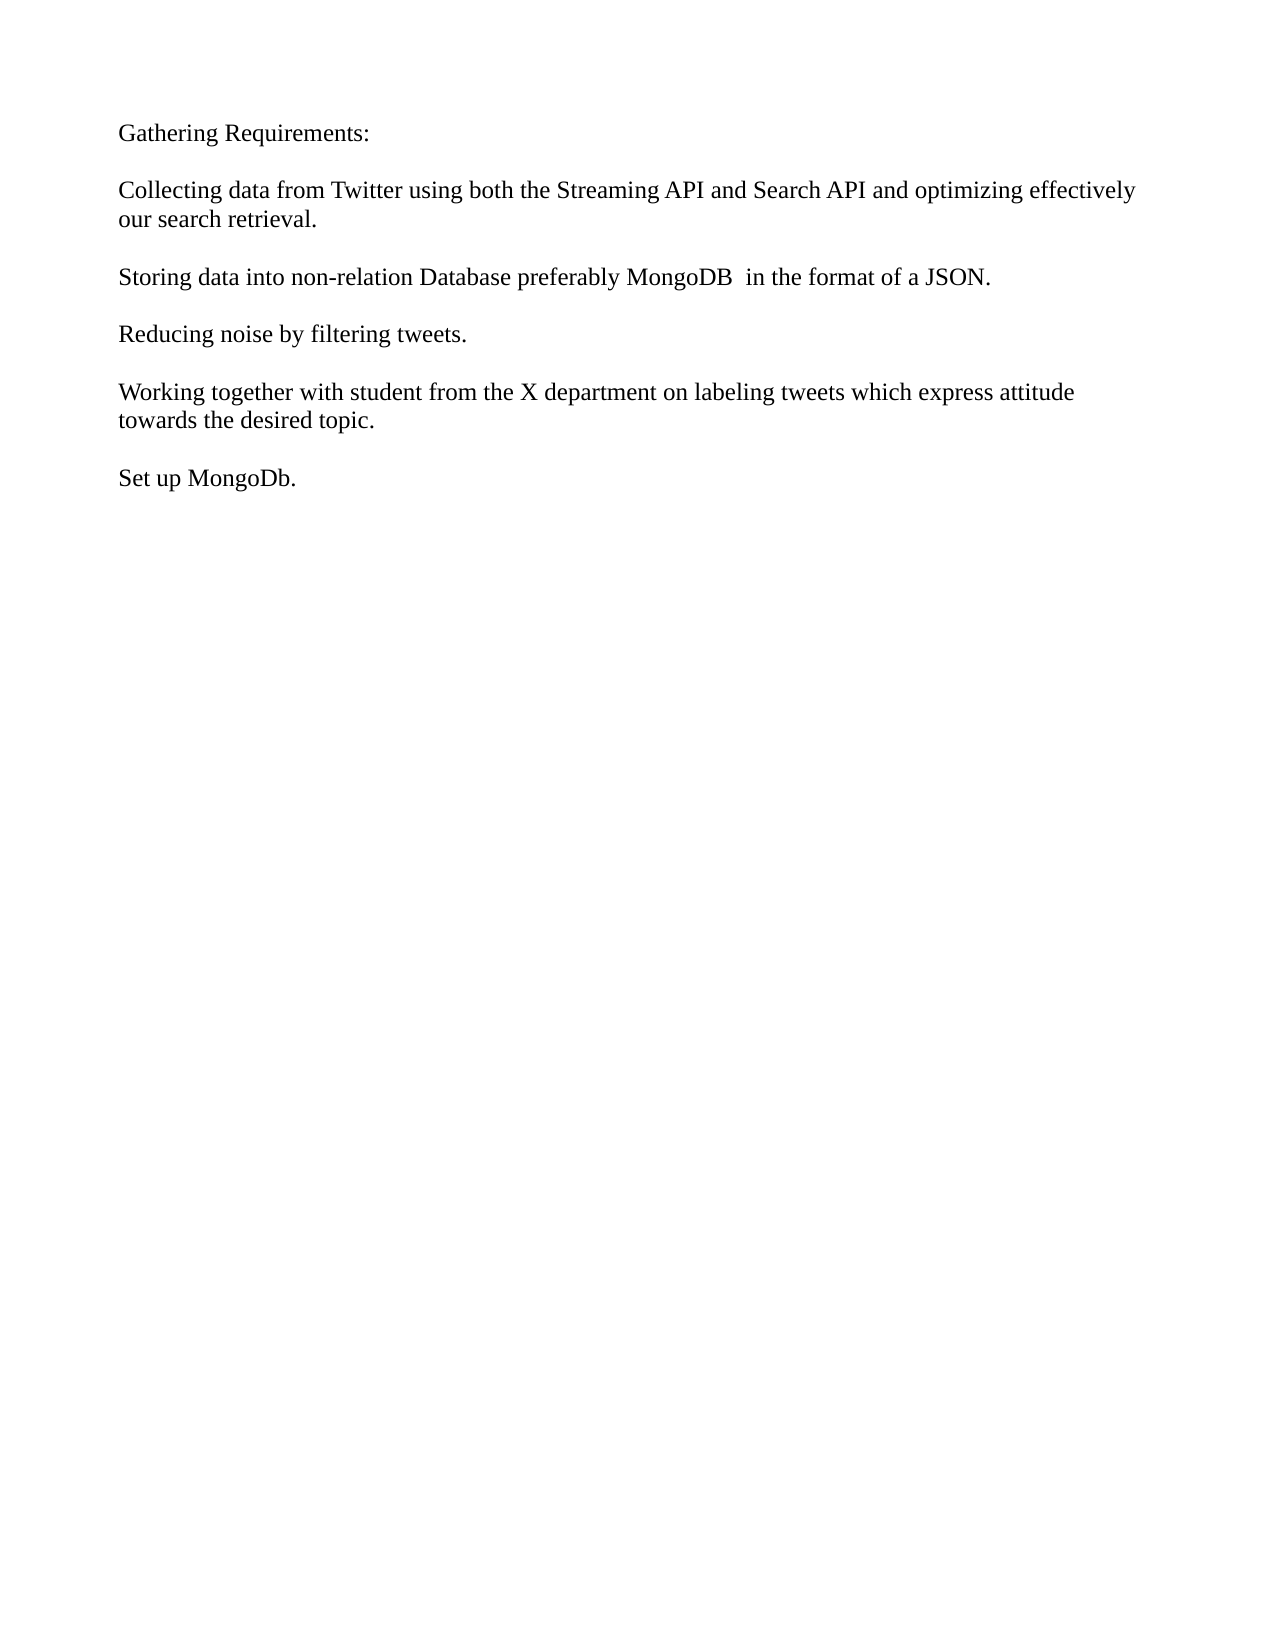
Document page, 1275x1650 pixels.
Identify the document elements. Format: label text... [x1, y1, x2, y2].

text Storing data into non-relation Database preferably MongoDB in the format of a JSON. [118, 262, 1157, 291]
text Collecting data from Twitter using both the Streaming API and Search API and optimizing effectively our search retrieval. [118, 176, 1157, 233]
text Gathering Requirements: [118, 118, 1157, 176]
text Reducing noise by filtering tweets. Working together with student from the X department on labeling tweets which express attitude towards the desired topic. Set up MongoDb. [118, 319, 1157, 492]
